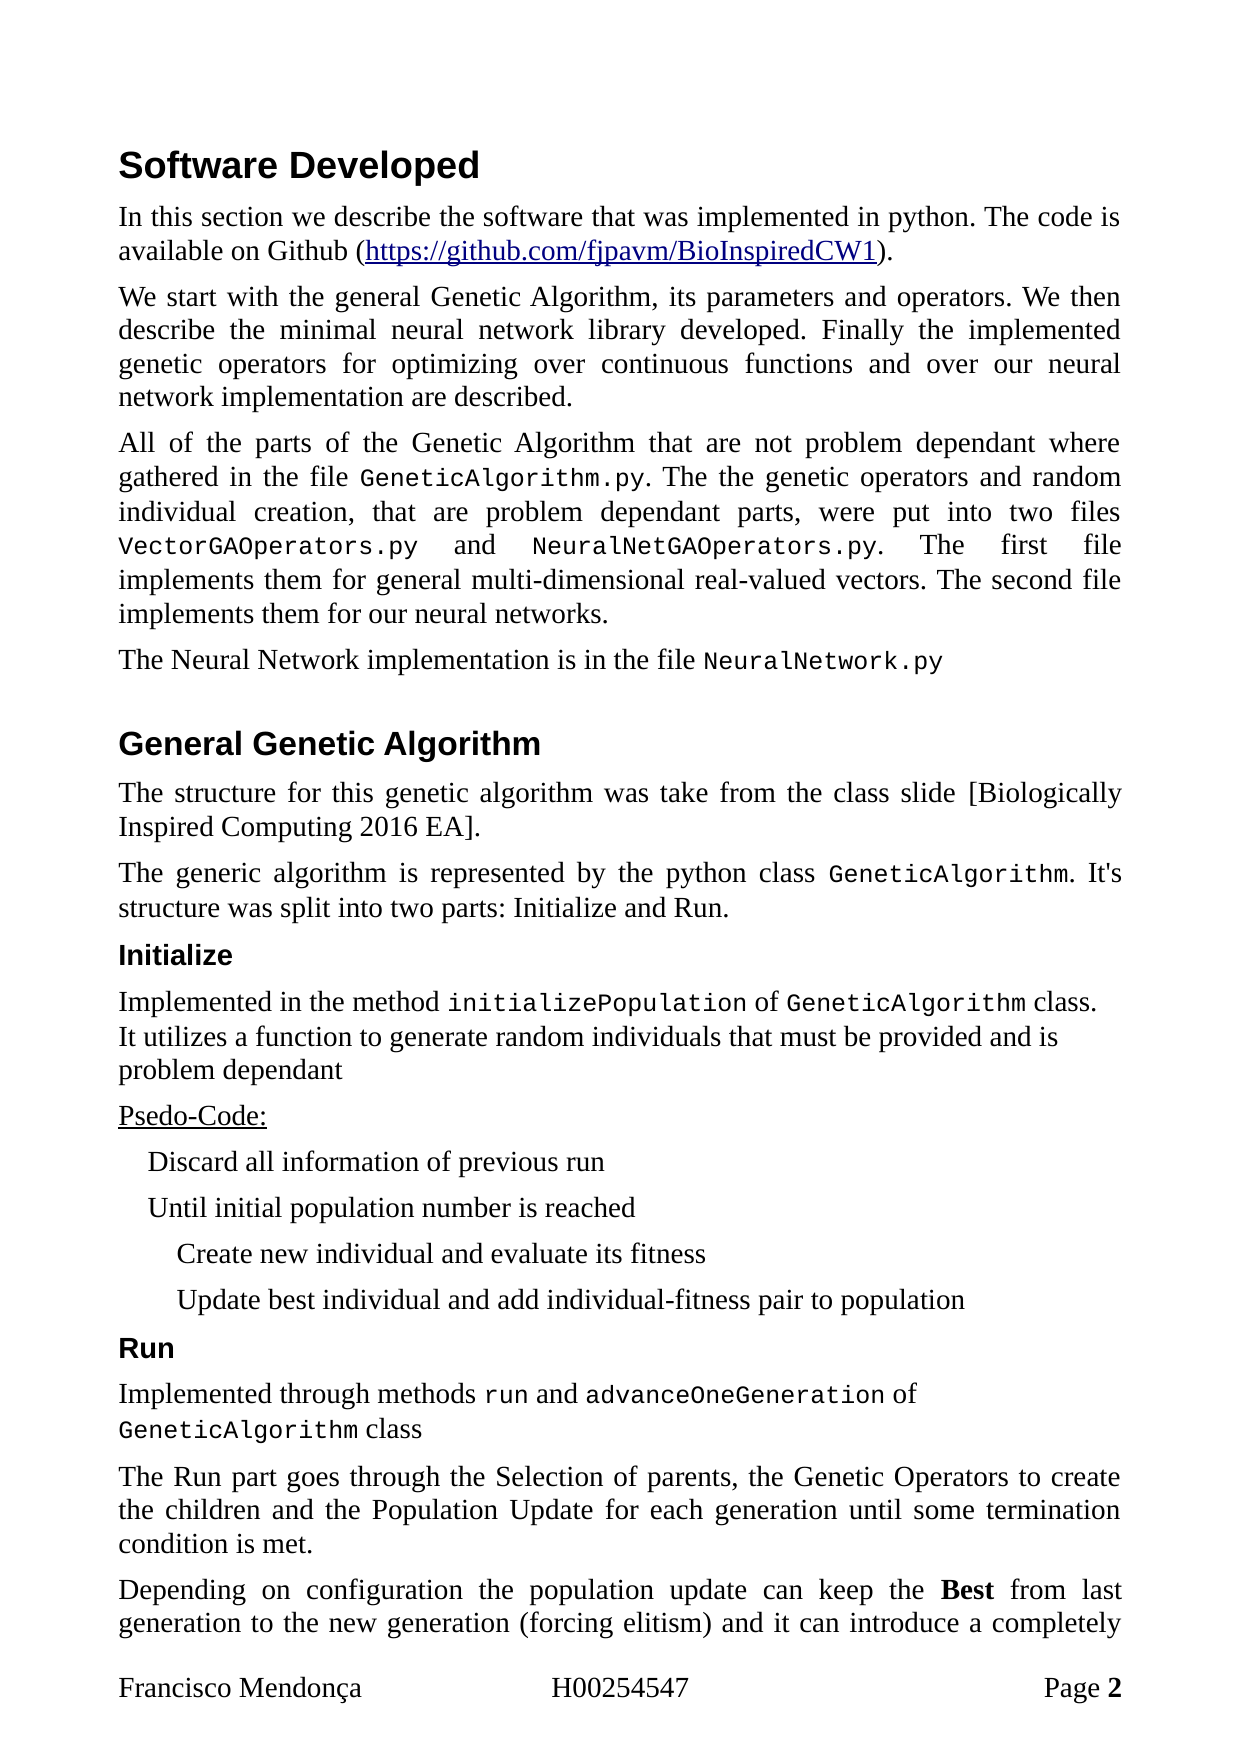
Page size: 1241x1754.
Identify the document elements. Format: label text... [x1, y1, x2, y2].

text Until initial population number is reached [118, 1190, 1122, 1224]
subtitle Initialize [118, 938, 1122, 971]
subtitle Software Developed [118, 143, 1122, 187]
text Discard all information of previous run [118, 1144, 1122, 1178]
text Implemented through methods run and advanceOneGeneration of GeneticAlgorithm class [118, 1377, 1122, 1446]
text The generic algorithm is represented by the python class GeneticAlgorithm. It's structure was split into two parts: Initialize and Run. [118, 855, 1122, 923]
text Update best individual and add individual-fitness pair to population [118, 1282, 1122, 1316]
text The Run part goes through the Selection of parents, the Genetic Operators to create the children and the Population Update for each generation until some termination condition is met. [118, 1459, 1122, 1559]
text Psedo-Code: [118, 1098, 1122, 1132]
text Create new individual and evaluate its fitness [118, 1236, 1122, 1270]
text Depending on configuration the population update can keep the Best from last generation to the new generation (forcing elitism) and it can introduce a completely [118, 1572, 1122, 1639]
text We start with the general Genetic Algorithm, its parameters and operators. We then describe the minimal neural network library developed. Finally the implemented genetic operators for optimizing over continuous functions and over our neural network implementation are described. [118, 279, 1122, 413]
text The structure for this genetic algorithm was take from the class slide [Biologically Inspired Computing 2016 EA]. [118, 775, 1122, 842]
text Implemented in the method initializePopulation of GeneticAlgorithm class. It utilizes a function to generate random individuals that must be provided and is problem dependant [118, 984, 1122, 1086]
text In this section we describe the software that was implemented in python. The code is available on Github (https://github.com/fjpavm/BioInspiredCW1). [118, 199, 1122, 266]
subtitle General Genetic Algorithm [118, 724, 1122, 763]
text All of the parts of the Genetic Algorithm that are not problem dependant where gathered in the file GeneticAlgorithm.py. The the genetic operators and random individual creation, that are problem dependant parts, were put into two files VectorGAOperators.py and NeuralNetGAOperators.py. The first file implements them for general multi-dimensional real-valued vectors. The second file implements them for our neural networks. [118, 426, 1122, 629]
subtitle Run [118, 1331, 1122, 1364]
text The Neural Network implementation is in the file NeuralNetwork.py [118, 642, 1122, 677]
